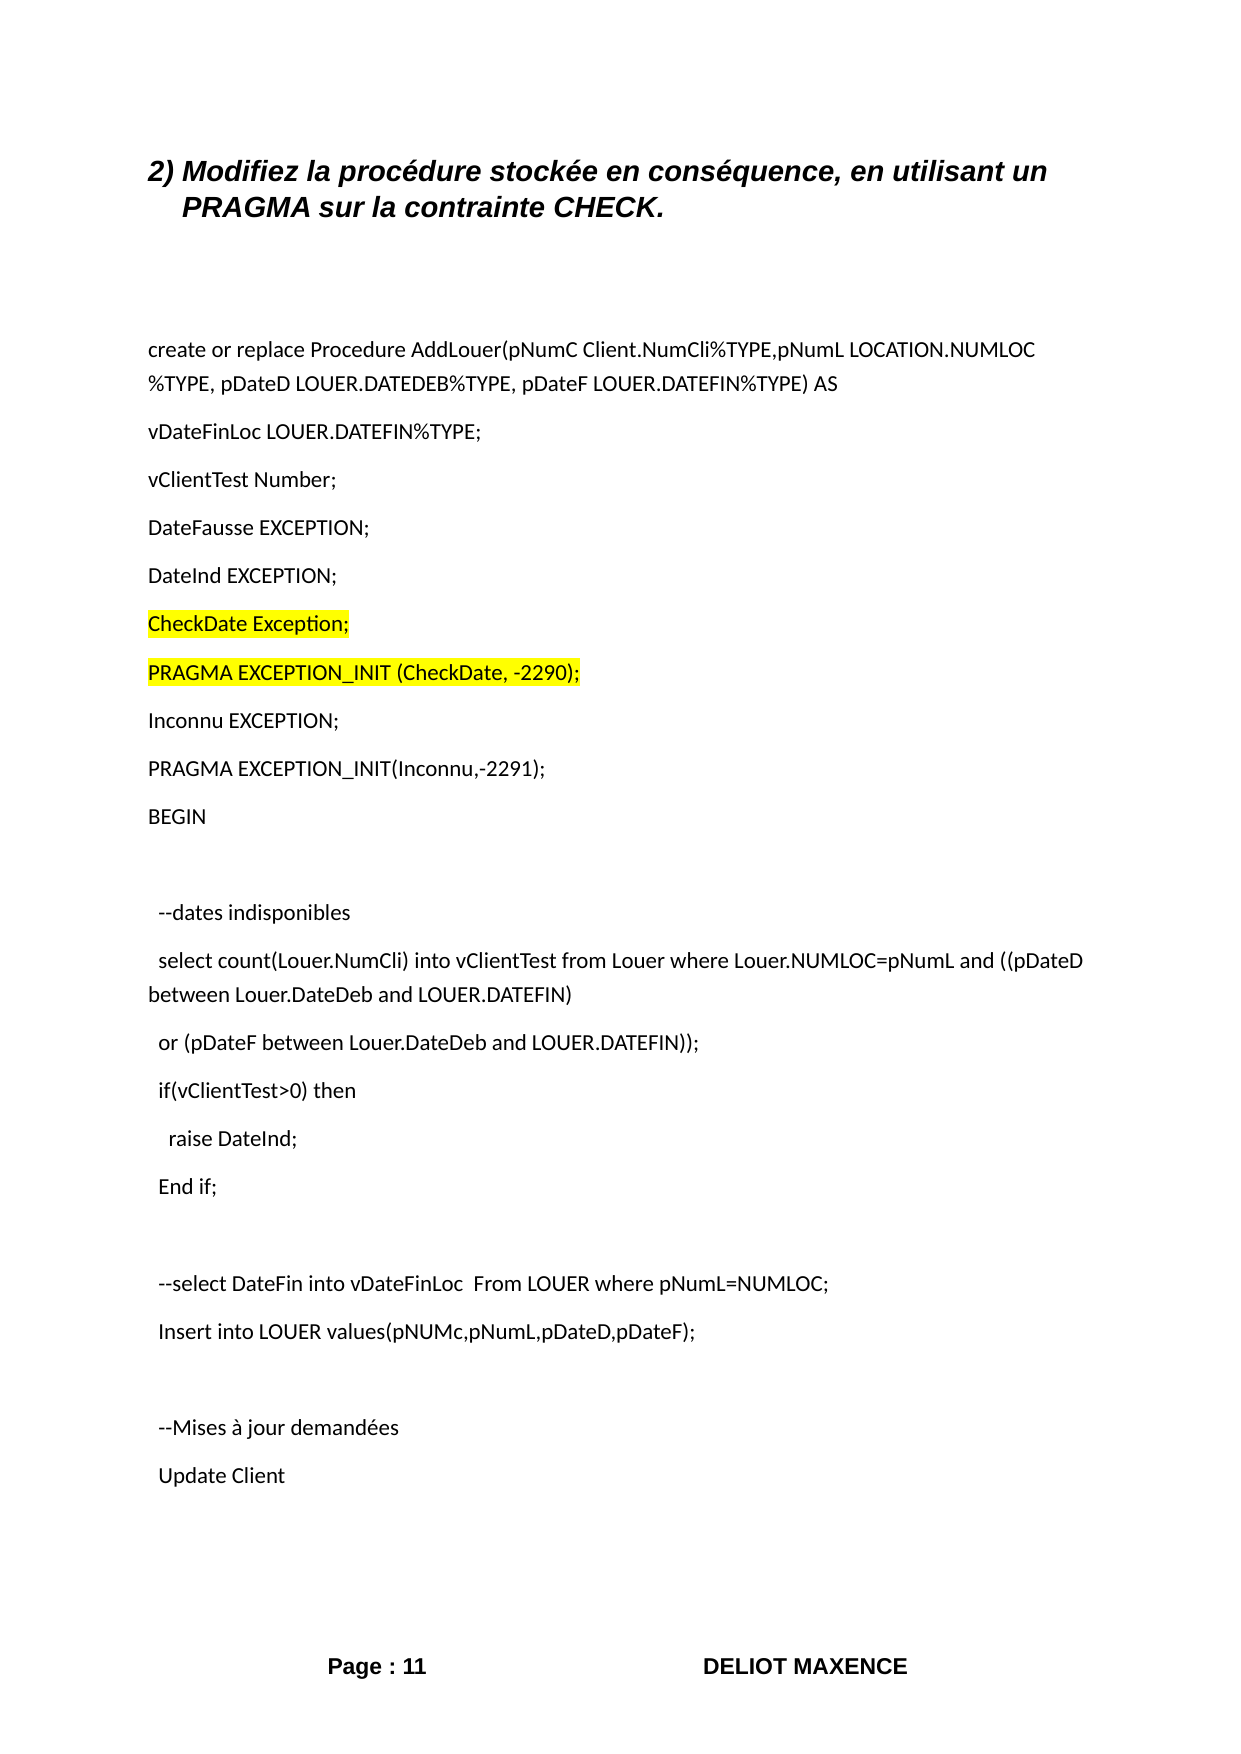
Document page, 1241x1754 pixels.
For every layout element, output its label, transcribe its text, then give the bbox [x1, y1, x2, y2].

text Insert into LOUER values(pNUMc,pNumL,pDateD,pDateF); [148, 1317, 1093, 1345]
text or (pDateF between Louer.DateDeb and LOUER.DATEFIN)); [148, 1028, 1093, 1056]
text --Mises à jour demandées [148, 1413, 1093, 1441]
text select count(Louer.NumCli) into vClientTest from Louer where Louer.NUMLOC=pNumL and ((pDateD between Louer.DateDeb and LOUER.DATEFIN) [148, 946, 1093, 1008]
text DateInd EXCEPTION; [148, 561, 1093, 589]
text Inconnu EXCEPTION; [148, 706, 1093, 734]
text --dates indisponibles [148, 898, 1093, 926]
text PRAGMA EXCEPTION_INIT(Inconnu,-2291); [148, 754, 1093, 782]
text DateFausse EXCEPTION; [148, 513, 1093, 541]
text vClientTest Number; [148, 465, 1093, 493]
text create or replace Procedure AddLouer(pNumC Client.NumCli%TYPE,pNumL LOCATION.NUMLOC%TYPE, pDateD LOUER.DATEDEB%TYPE, pDateF LOUER.DATEFIN%TYPE) AS [148, 335, 1093, 397]
text --select DateFin into vDateFinLoc From LOUER where pNumL=NUMLOC; [148, 1269, 1093, 1297]
text PRAGMA EXCEPTION_INIT (CheckDate, -2290); [148, 658, 1093, 686]
text End if; [148, 1172, 1093, 1201]
list Modifiez la procédure stockée en conséquence, en utilisant un PRAGMA sur la contrainte CHECK. [148, 154, 1093, 224]
text vDateFinLoc LOUER.DATEFIN%TYPE; [148, 417, 1093, 445]
text raise DateInd; [148, 1124, 1093, 1152]
text Update Client [148, 1461, 1093, 1489]
text if(vClientTest>0) then [148, 1076, 1093, 1104]
text CheckDate Exception; [148, 609, 1093, 638]
text BEGIN [148, 802, 1093, 830]
